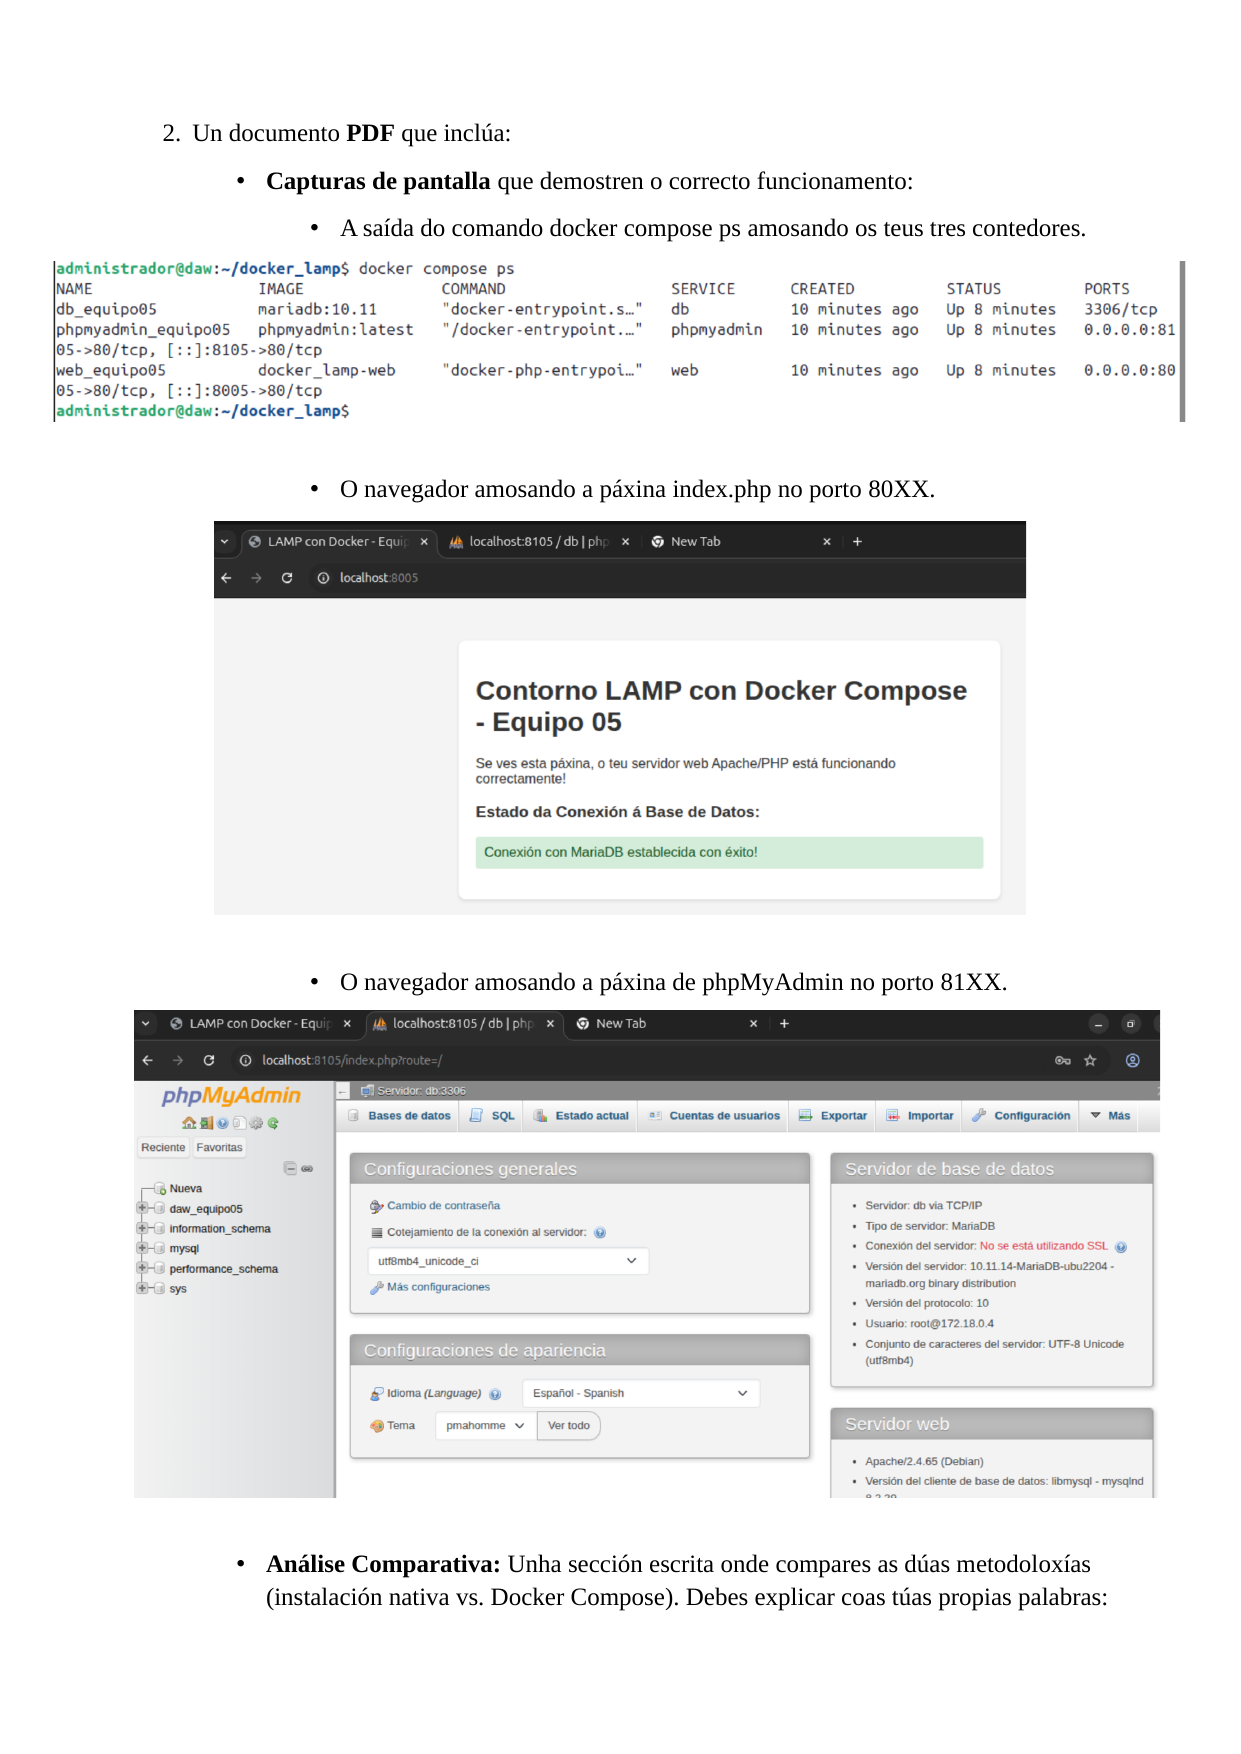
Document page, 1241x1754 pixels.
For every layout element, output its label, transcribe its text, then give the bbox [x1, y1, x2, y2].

list O navegador amosando a páxina de phpMyAdmin no porto 81XX. [310, 967, 1122, 996]
picture [214, 521, 1027, 915]
list Capturas de pantalla que demostren o correcto funcionamento: [236, 166, 1122, 194]
list Análise Comparativa: Unha sección escrita onde compares as dúas metodoloxías (instalación nativa vs. Docker Compose). Debes explicar coas túas propias palabras: [236, 1549, 1122, 1611]
list A saída do comando docker compose ps amosando os teus tres contedores. [310, 213, 1122, 242]
picture [134, 1010, 1160, 1498]
picture [53, 261, 1187, 422]
list O navegador amosando a páxina index.php no porto 80XX. [310, 474, 1122, 502]
list Un documento PDF que inclúa: [162, 118, 1122, 147]
